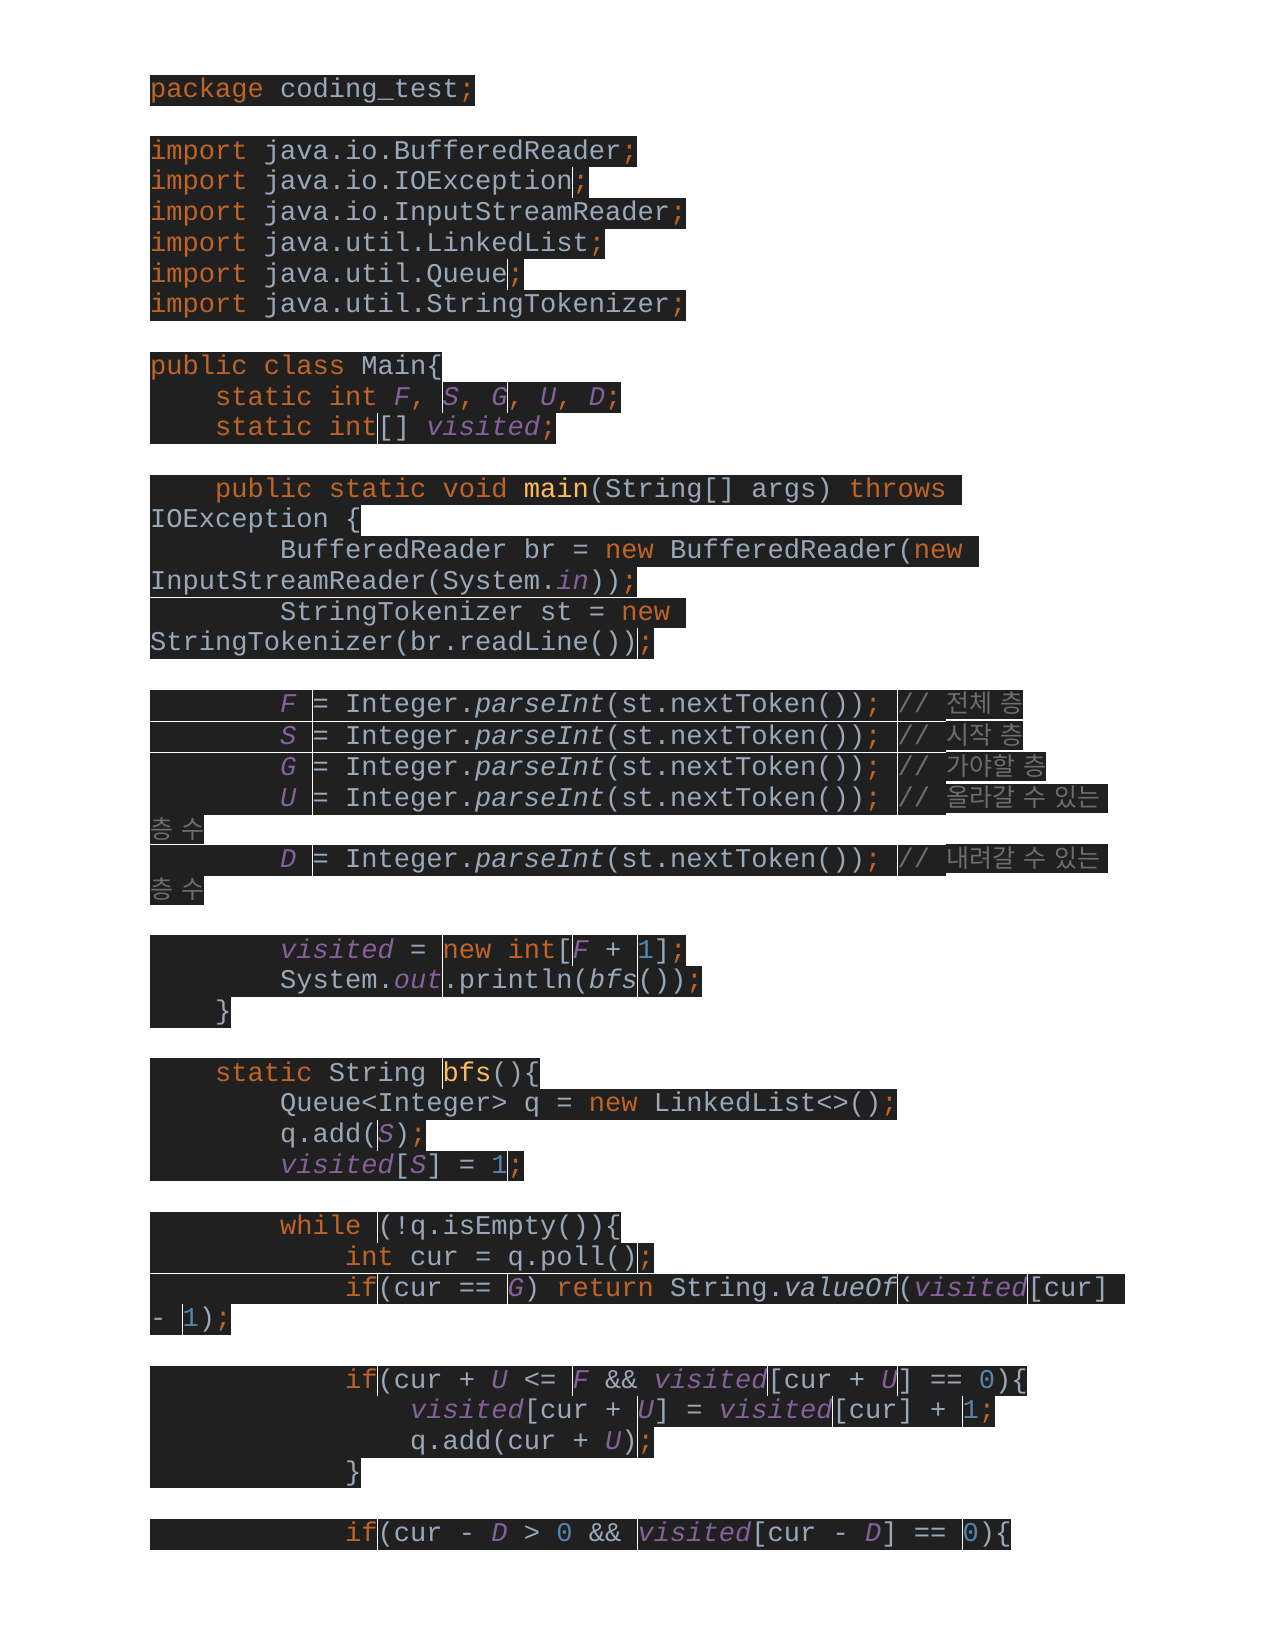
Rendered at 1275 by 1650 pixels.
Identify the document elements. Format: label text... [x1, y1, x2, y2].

text Queue<Integer> q = new LinkedList<>(); [150, 1089, 1125, 1120]
text import java.util.Queue; [150, 259, 1125, 290]
text U = Integer.parseInt(st.nextToken()); // 올라갈 수 있는 층 수 [150, 784, 1125, 844]
text package coding_test; [150, 75, 1125, 106]
text static String bfs(){ [150, 1058, 1125, 1089]
text static int F, S, G, U, D; [150, 382, 1125, 413]
text if(cur - D > 0 && visited[cur - D] == 0){ [150, 1519, 1125, 1550]
text import java.io.IOException; [150, 167, 1125, 198]
text System.out.println(bfs()); [150, 966, 1125, 997]
text StringTokenizer st = new StringTokenizer(br.readLine()); [150, 597, 1125, 659]
text if(cur + U <= F && visited[cur + U] == 0){ [150, 1366, 1125, 1396]
text } [150, 997, 1125, 1028]
text int cur = q.poll(); [150, 1243, 1125, 1273]
text public class Main{ [150, 352, 1125, 382]
text while (!q.isEmpty()){ [150, 1212, 1125, 1243]
text G = Integer.parseInt(st.nextToken()); // 가야할 층 [150, 752, 1125, 784]
text visited[cur + U] = visited[cur] + 1; [150, 1396, 1125, 1427]
text import java.io.InputStreamReader; [150, 198, 1125, 229]
text import java.util.StringTokenizer; [150, 290, 1125, 321]
text import java.io.BufferedReader; [150, 136, 1125, 167]
text BufferedReader br = new BufferedReader(new InputStreamReader(System.in)); [150, 536, 1125, 597]
text visited[S] = 1; [150, 1151, 1125, 1181]
text q.add(S); [150, 1120, 1125, 1151]
text S = Integer.parseInt(st.nextToken()); // 시작 층 [150, 721, 1125, 752]
text static int[] visited; [150, 413, 1125, 444]
text import java.util.LinkedList; [150, 229, 1125, 259]
text F = Integer.parseInt(st.nextToken()); // 전체 층 [150, 689, 1125, 721]
text } [150, 1458, 1125, 1488]
text visited = new int[F + 1]; [150, 935, 1125, 966]
text public static void main(String[] args) throws IOException { [150, 474, 1125, 536]
text D = Integer.parseInt(st.nextToken()); // 내려갈 수 있는 층 수 [150, 844, 1125, 905]
text if(cur == G) return String.valueOf(visited[cur] - 1); [150, 1273, 1125, 1335]
text q.add(cur + U); [150, 1427, 1125, 1458]
